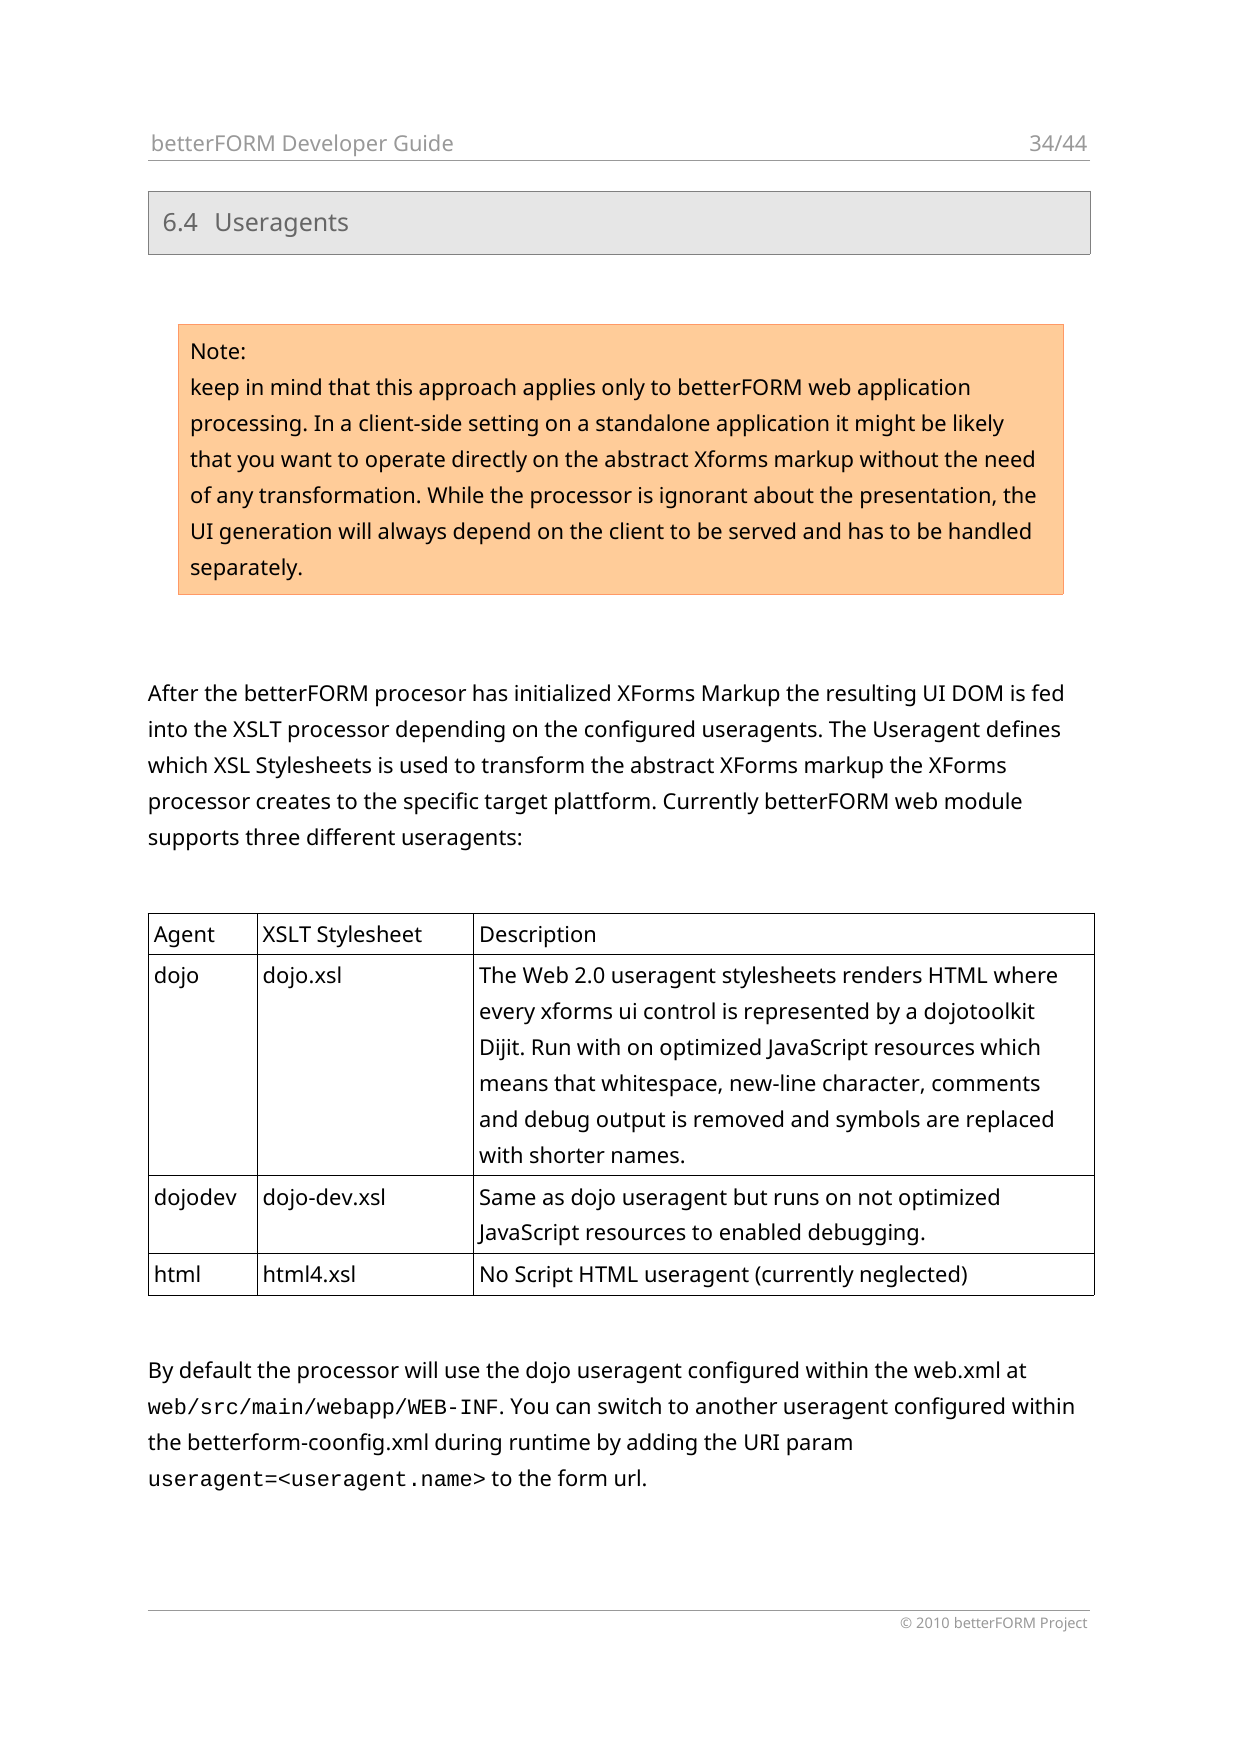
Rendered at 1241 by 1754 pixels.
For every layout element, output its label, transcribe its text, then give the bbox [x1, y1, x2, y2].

table_cell html [149, 1254, 257, 1295]
table_cell The Web 2.0 useragent stylesheets renders HTML where every xforms ui control is represented by a dojotoolkit Dijit. Run with on optimized JavaScript resources which means that whitespace, new-line character, comments and debug output is removed and symbols are replaced with shorter names. [474, 955, 1094, 1175]
table_cell Same as dojo useragent but runs on not optimized JavaScript resources to enabled debugging. [474, 1176, 1094, 1253]
subtitle Useragents [149, 192, 1090, 254]
table_cell dojo-dev.xsl [258, 1176, 473, 1253]
table_cell dojo.xsl [258, 955, 473, 1175]
table_cell No Script HTML useragent (currently neglected) [474, 1254, 1094, 1295]
table_header Description [474, 914, 1094, 954]
text Note: keep in mind that this approach applies only to betterFORM web application processing. In a client-side setting on a standalone application it might be likely that you want to operate directly on the abstract Xforms markup without the need of any transformation. While the processor is ignorant about the presentation, the UI generation will always depend on the client to be served and has to be handled separately. [179, 325, 1063, 594]
table_cell dojodev [149, 1176, 257, 1253]
table_header XSLT Stylesheet [258, 914, 473, 954]
table_header Agent [149, 914, 257, 954]
table_cell html4.xsl [258, 1254, 473, 1295]
table_cell dojo [149, 955, 257, 1175]
text By default the processor will use the dojo useragent configured within the web.xml at web/src/main/webapp/WEB-INF. You can switch to another useragent configured within the betterform-coonfig.xml during runtime by adding the URI param useragent=<useragent.name> to the form url. [148, 1355, 1090, 1493]
text After the betterFORM procesor has initialized XForms Markup the resulting UI DOM is fed into the XSLT processor depending on the configured useragents. The Useragent defines which XSL Stylesheets is used to transform the abstract XForms markup the XForms processor creates to the specific target plattform. Currently betterFORM web module supports three different useragents: [148, 678, 1090, 852]
